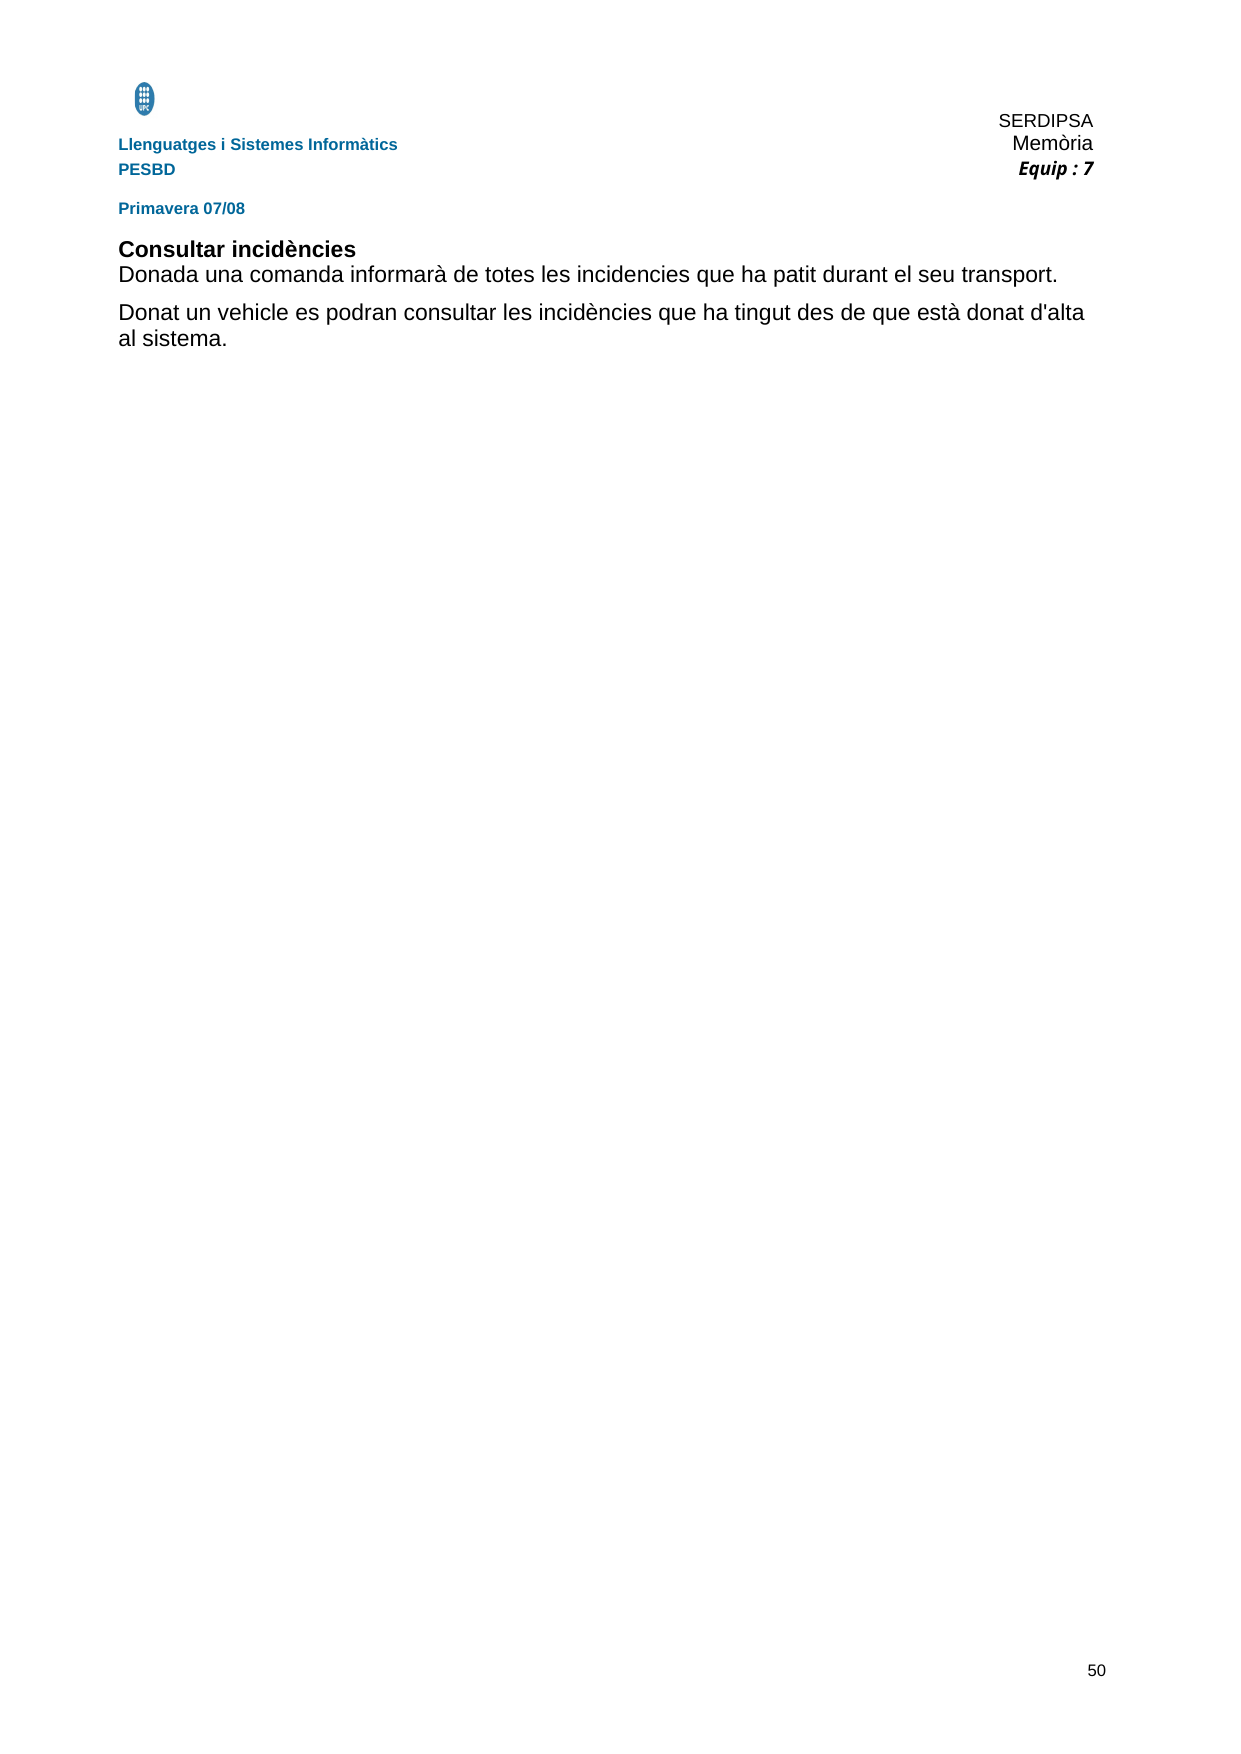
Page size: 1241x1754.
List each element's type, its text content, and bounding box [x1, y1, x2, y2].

text Donat un vehicle es podran consultar les incidències que ha tingut des de que està donat d'alta al sistema. [118, 300, 1106, 351]
text Donada una comanda informarà de totes les incidencies que ha patit durant el seu transport. [118, 262, 1106, 288]
subtitle Consultar incidències [118, 236, 1106, 262]
